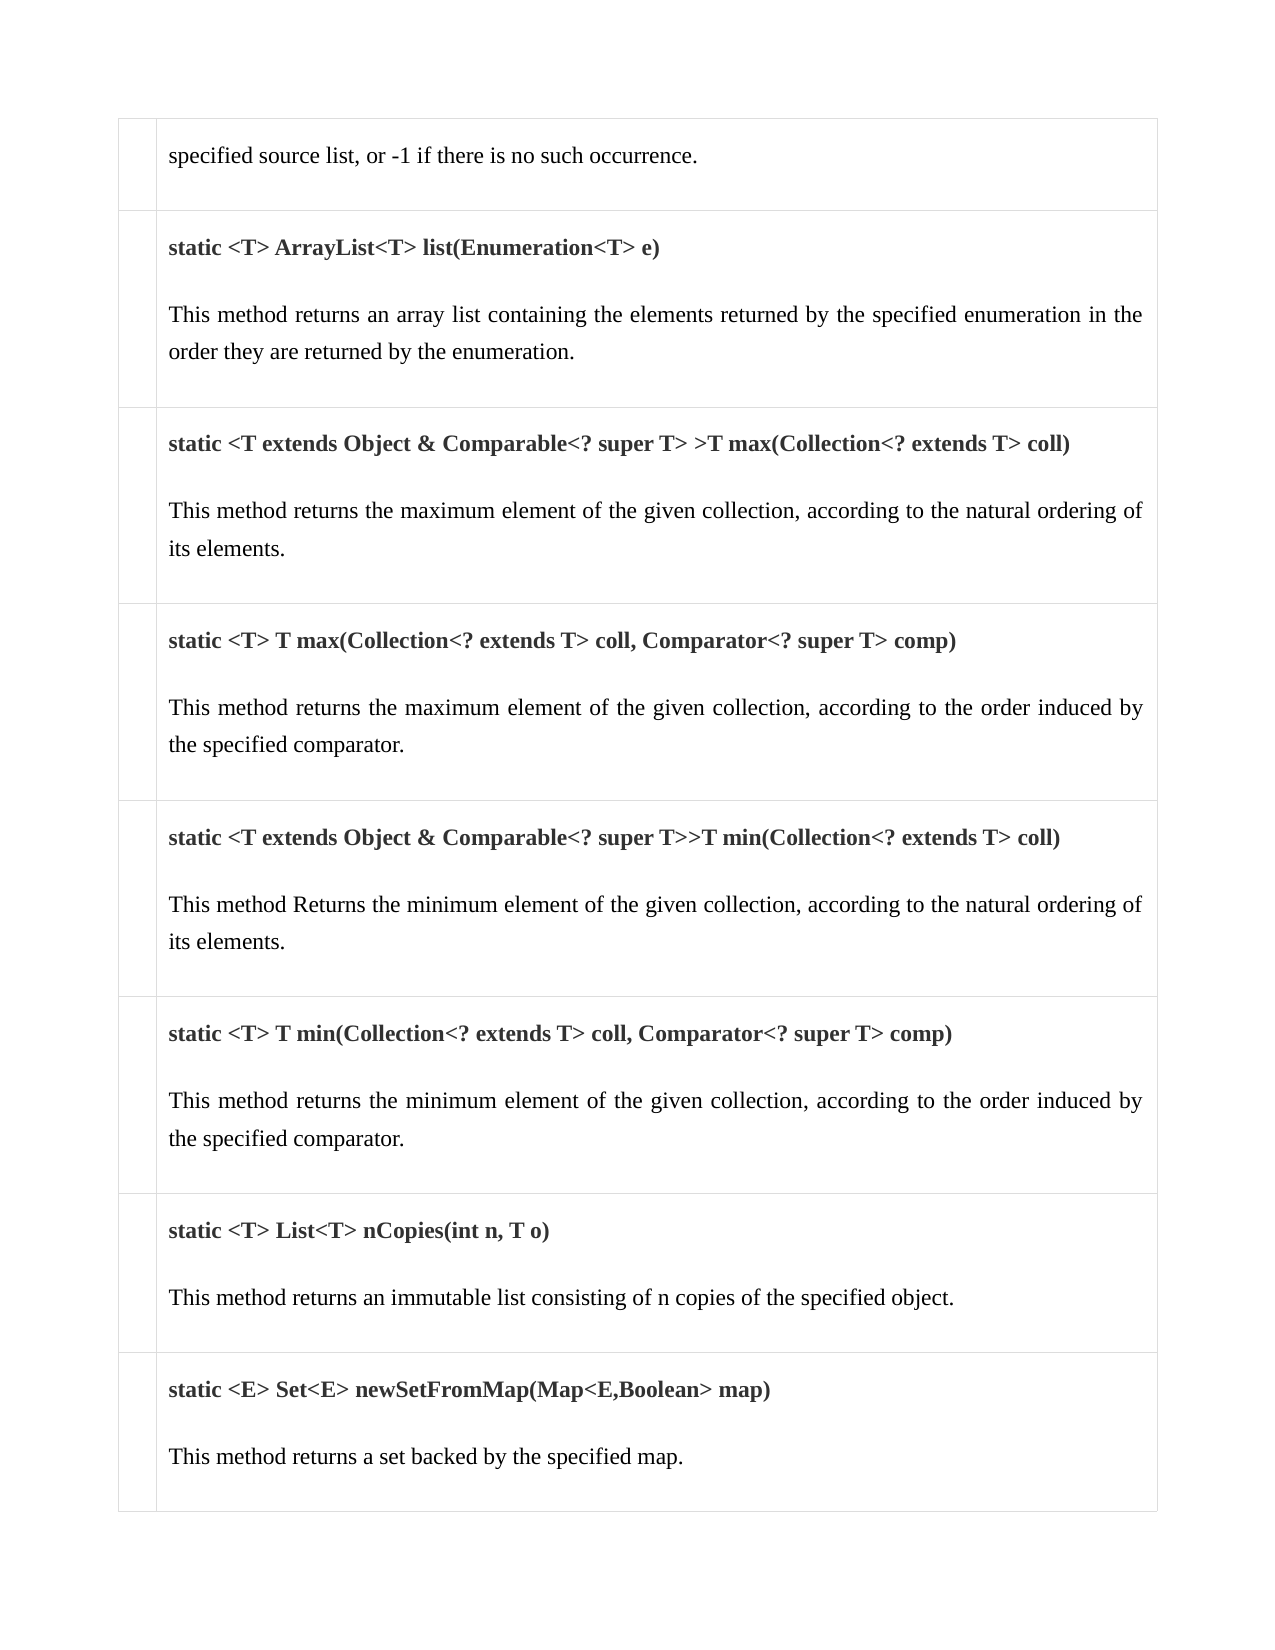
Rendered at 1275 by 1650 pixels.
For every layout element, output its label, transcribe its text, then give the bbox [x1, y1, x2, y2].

table_cell static <T extends Object & Comparable<? super T> >T max(Collection<? extends T> coll) This method returns the maximum element of the given collection, according to the natural ordering of its elements. [157, 408, 1157, 603]
table_cell static <T extends Object & Comparable<? super T>>T min(Collection<? extends T> coll) This method Returns the minimum element of the given collection, according to the natural ordering of its elements. [157, 801, 1157, 996]
table_cell [119, 211, 156, 407]
table_cell [119, 1194, 156, 1352]
table_cell [119, 1353, 156, 1511]
table_cell static <T> T min(Collection<? extends T> coll, Comparator<? super T> comp) This method returns the minimum element of the given collection, according to the order induced by the specified comparator. [157, 997, 1157, 1193]
table_cell [119, 119, 156, 210]
table_cell [119, 408, 156, 603]
table_cell [119, 997, 156, 1193]
table_cell [119, 604, 156, 800]
table_cell static <T> List<T> nCopies(int n, T o) This method returns an immutable list consisting of n copies of the specified object. [157, 1194, 1157, 1352]
table_cell static <T> ArrayList<T> list(Enumeration<T> e) This method returns an array list containing the elements returned by the specified enumeration in the order they are returned by the enumeration. [157, 211, 1157, 407]
table_cell static <E> Set<E> newSetFromMap(Map<E,Boolean> map) This method returns a set backed by the specified map. [157, 1353, 1157, 1511]
table_cell specified source list, or -1 if there is no such occurrence. [157, 119, 1157, 210]
table_cell static <T> T max(Collection<? extends T> coll, Comparator<? super T> comp) This method returns the maximum element of the given collection, according to the order induced by the specified comparator. [157, 604, 1157, 800]
table_cell [119, 801, 156, 996]
